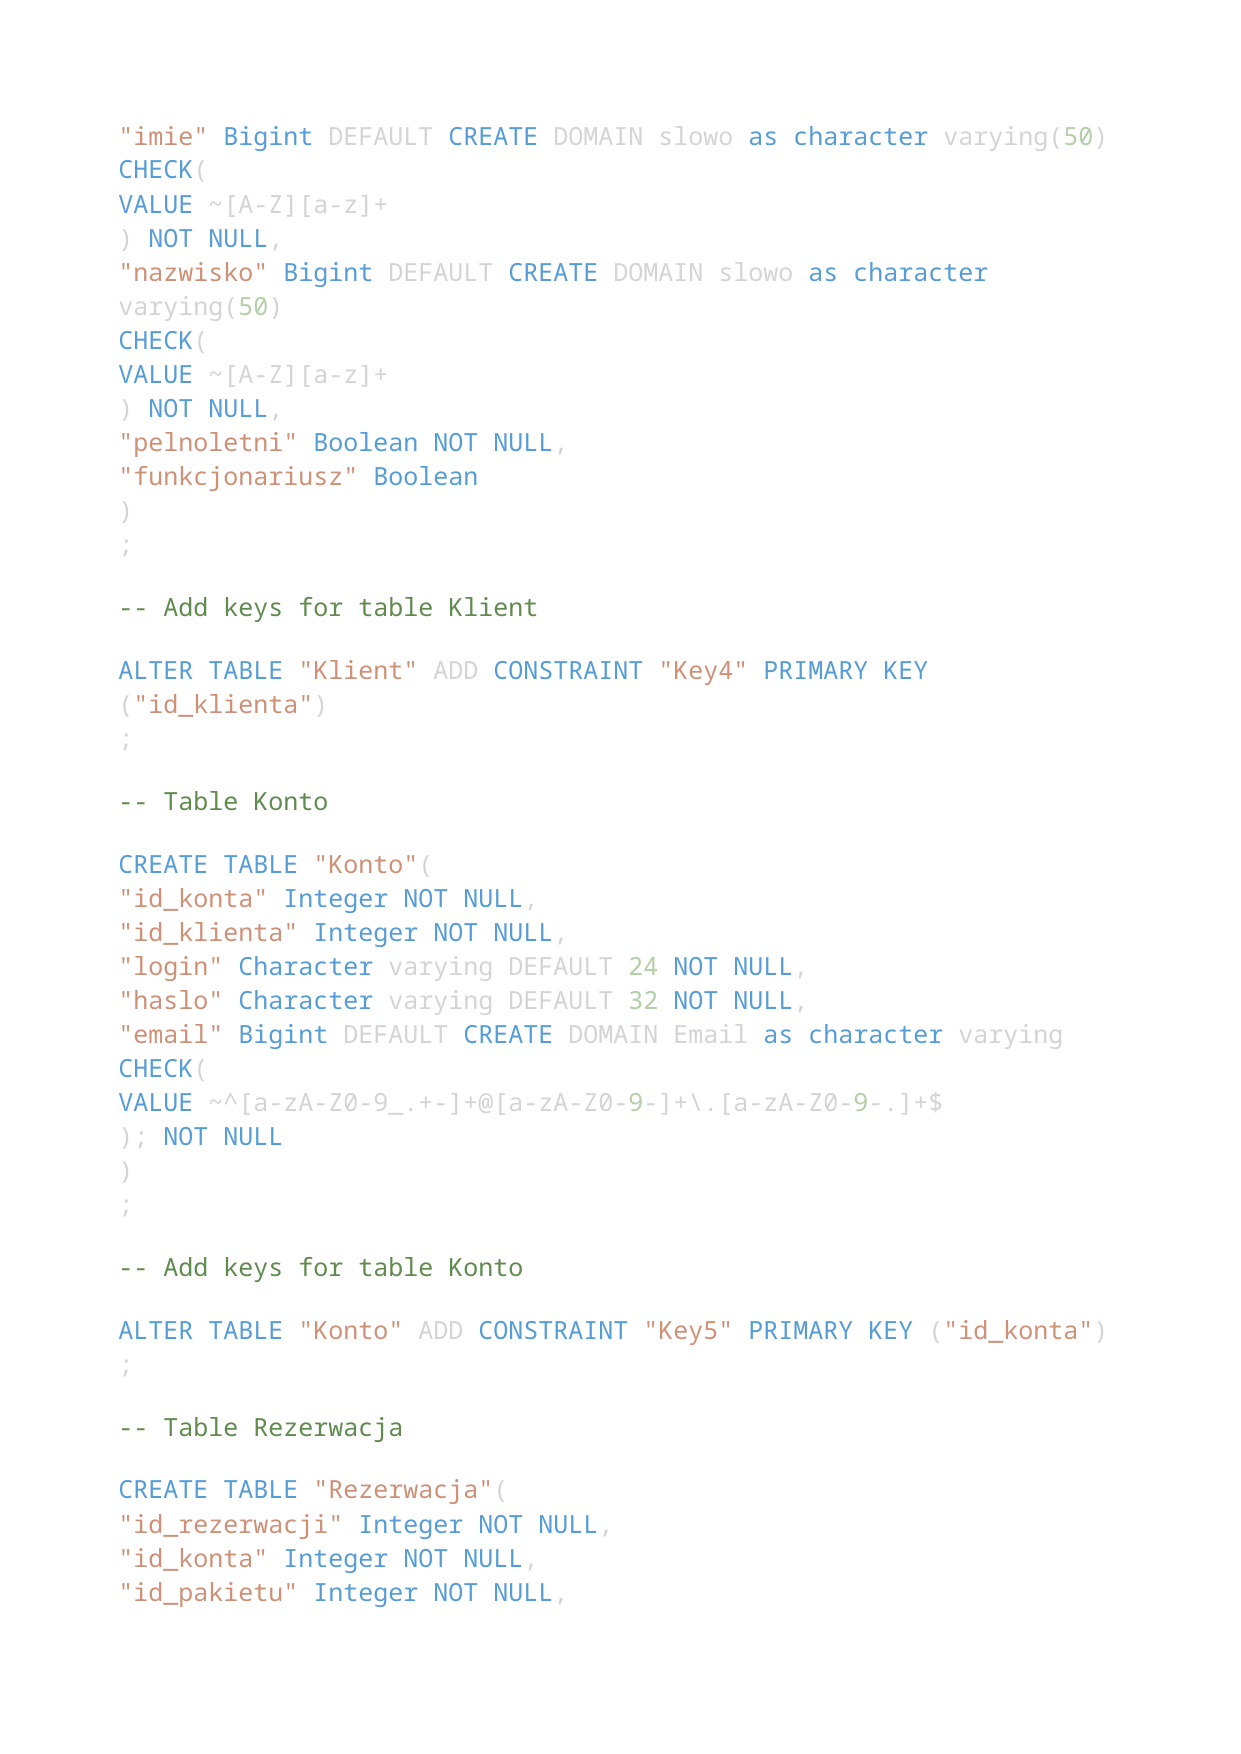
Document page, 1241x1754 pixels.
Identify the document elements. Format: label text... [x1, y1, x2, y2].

text "id_konta" Integer NOT NULL, [118, 1540, 1122, 1574]
text ) [118, 1153, 1122, 1187]
text "nazwisko" Bigint DEFAULT CREATE DOMAIN slowo as character varying(50) [118, 254, 1122, 322]
text -- Table Rezerwacja [118, 1409, 1122, 1443]
text ) [118, 493, 1122, 527]
text "id_rezerwacji" Integer NOT NULL, [118, 1506, 1122, 1540]
text ALTER TABLE "Konto" ADD CONSTRAINT "Key5" PRIMARY KEY ("id_konta") [118, 1312, 1122, 1347]
text "id_pakietu" Integer NOT NULL, [118, 1574, 1122, 1608]
text ; [118, 721, 1122, 755]
text "haslo" Character varying DEFAULT 32 NOT NULL, [118, 982, 1122, 1017]
text "email" Bigint DEFAULT CREATE DOMAIN Email as character varying [118, 1017, 1122, 1051]
text -- Table Konto [118, 783, 1122, 817]
text "id_klienta" Integer NOT NULL, [118, 914, 1122, 948]
text VALUE ~^[a-zA-Z0-9_.+-]+@[a-zA-Z0-9-]+\.[a-zA-Z0-9-.]+$ [118, 1085, 1122, 1119]
text VALUE ~[A-Z][a-z]+ [118, 186, 1122, 220]
text CHECK( [118, 1051, 1122, 1085]
text ; [118, 1187, 1122, 1221]
text -- Add keys for table Klient [118, 590, 1122, 624]
text CHECK( [118, 152, 1122, 186]
text "pelnoletni" Boolean NOT NULL, [118, 425, 1122, 459]
text ); NOT NULL [118, 1119, 1122, 1153]
text ) NOT NULL, [118, 220, 1122, 254]
text CHECK( [118, 322, 1122, 357]
text CREATE TABLE "Konto"( [118, 846, 1122, 880]
text -- Add keys for table Konto [118, 1250, 1122, 1284]
text ) NOT NULL, [118, 391, 1122, 425]
text CREATE TABLE "Rezerwacja"( [118, 1472, 1122, 1506]
text "id_konta" Integer NOT NULL, [118, 880, 1122, 914]
text ; [118, 527, 1122, 561]
text ; [118, 1347, 1122, 1381]
text VALUE ~[A-Z][a-z]+ [118, 357, 1122, 391]
text "imie" Bigint DEFAULT CREATE DOMAIN slowo as character varying(50) [118, 118, 1122, 152]
text ALTER TABLE "Klient" ADD CONSTRAINT "Key4" PRIMARY KEY ("id_klienta") [118, 652, 1122, 721]
text "login" Character varying DEFAULT 24 NOT NULL, [118, 948, 1122, 982]
text "funkcjonariusz" Boolean [118, 459, 1122, 493]
